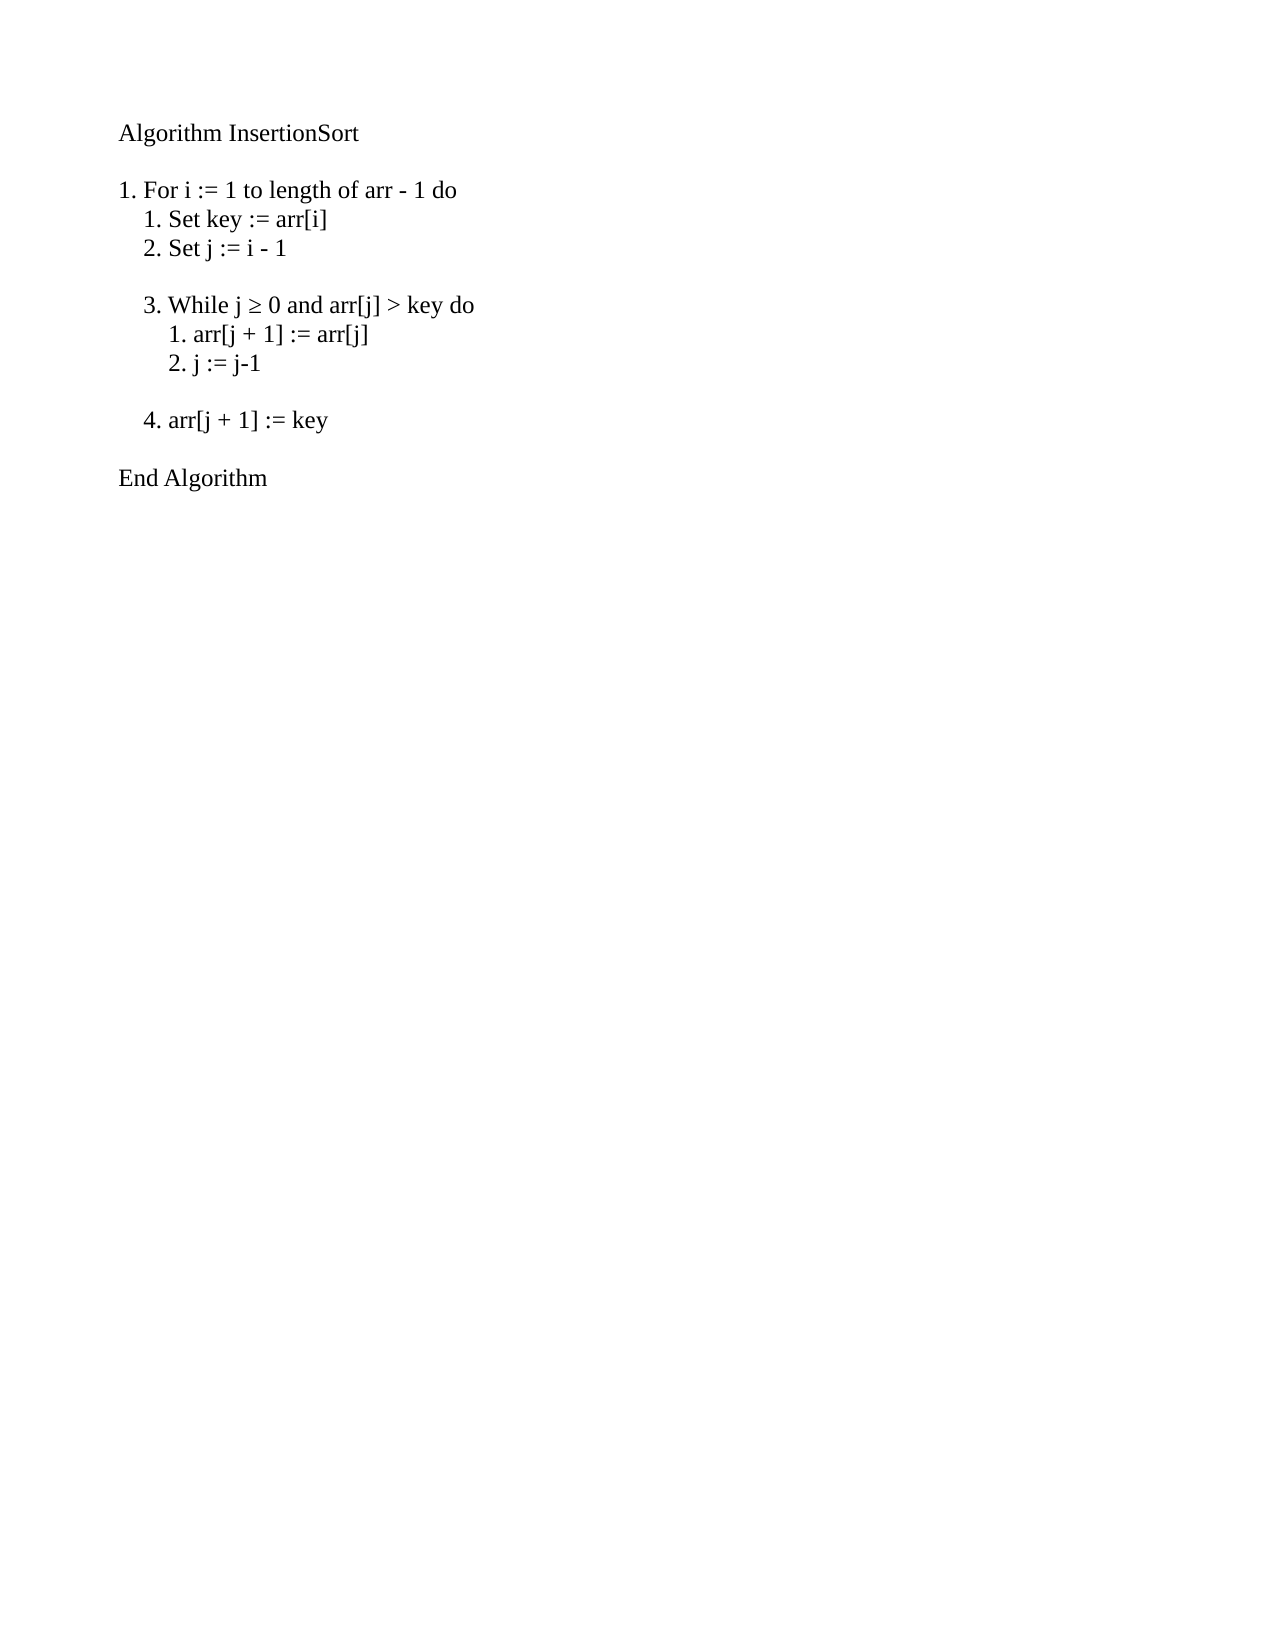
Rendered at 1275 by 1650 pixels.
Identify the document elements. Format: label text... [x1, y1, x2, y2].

text 1. arr[j + 1] := arr[j] [118, 319, 1157, 348]
text 1. Set key := arr[i] [118, 204, 1157, 233]
text Algorithm InsertionSort [118, 118, 1157, 147]
text 4. arr[j + 1] := key [118, 406, 1157, 434]
text End Algorithm [118, 463, 1157, 492]
text 3. While j ≥ 0 and arr[j] > key do [118, 291, 1157, 319]
text 1. For i := 1 to length of arr - 1 do [118, 176, 1157, 204]
text 2. j := j-1 [118, 348, 1157, 377]
text 2. Set j := i - 1 [118, 233, 1157, 262]
